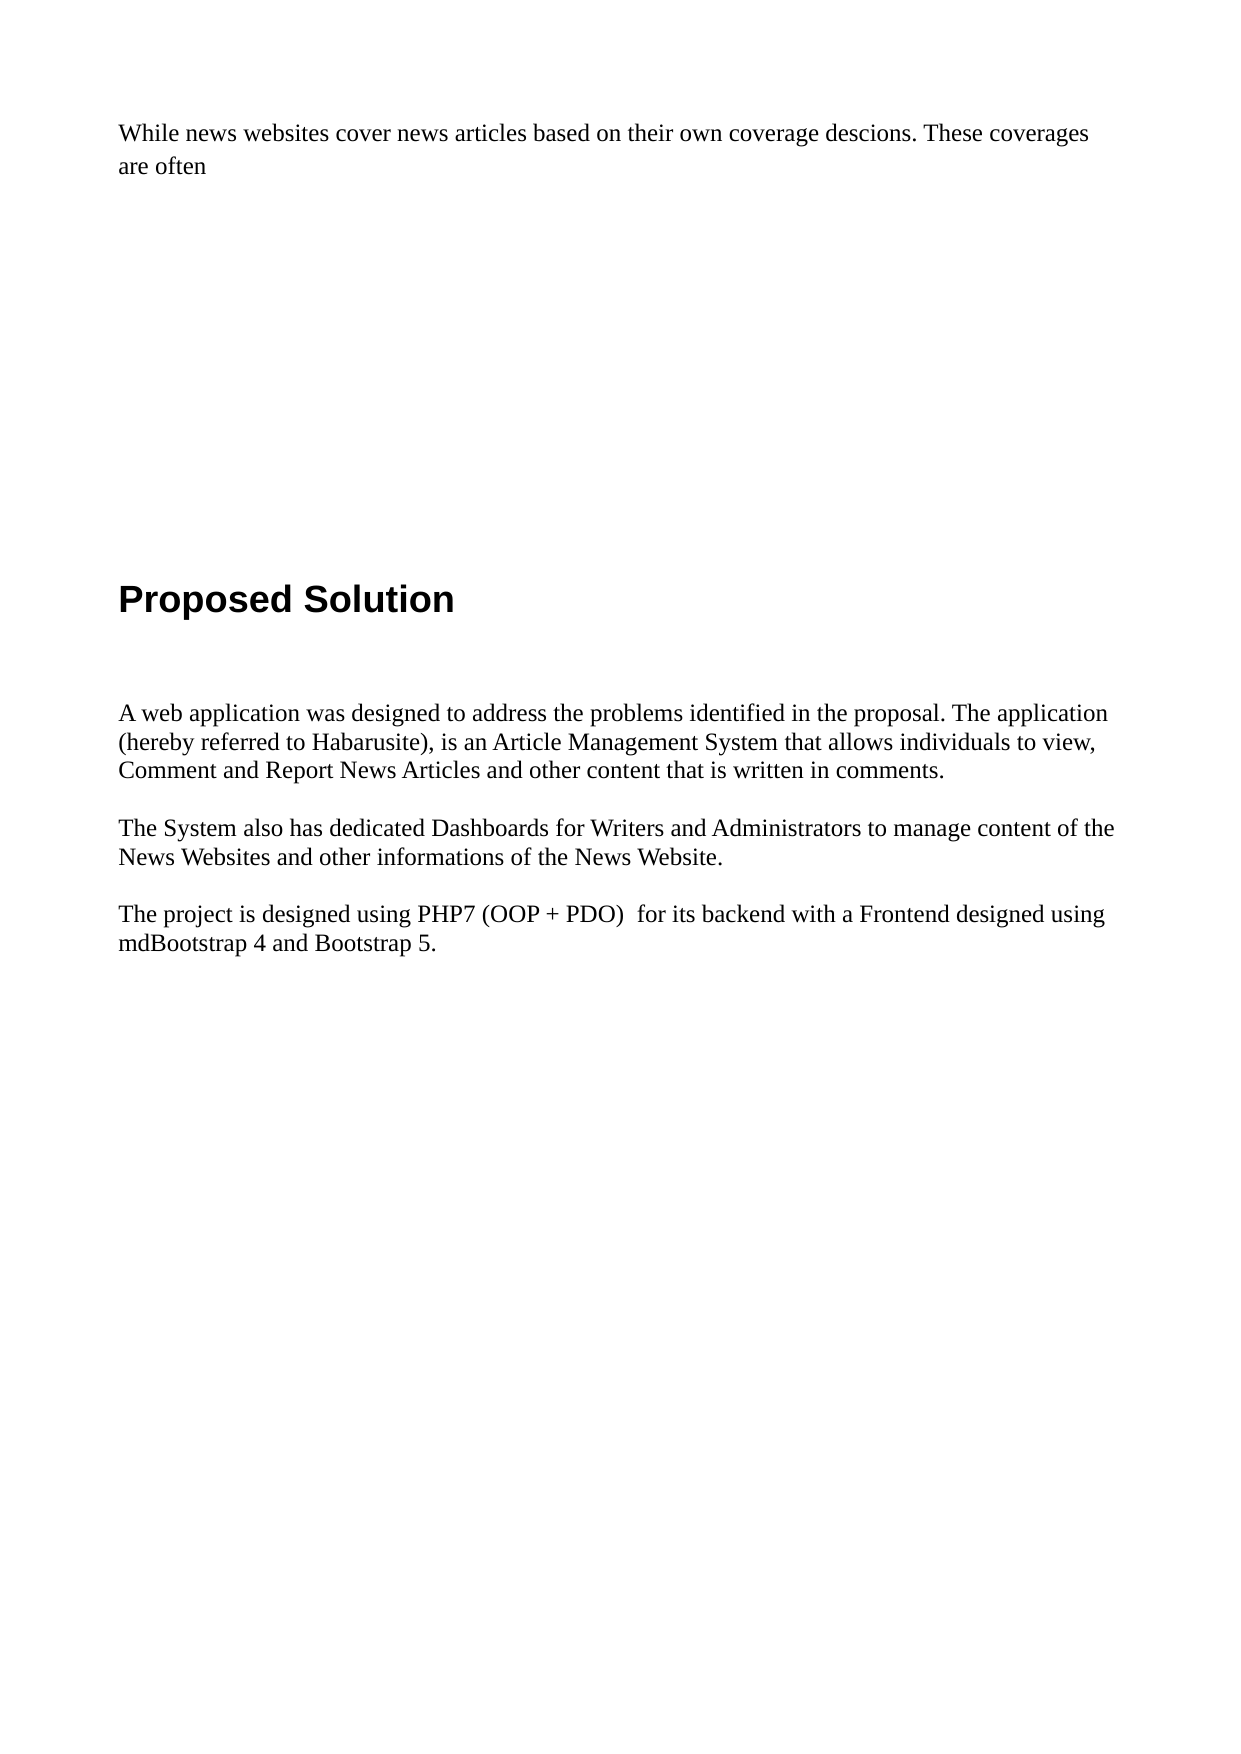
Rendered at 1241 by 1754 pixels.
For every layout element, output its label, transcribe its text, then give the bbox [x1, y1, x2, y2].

text The project is designed using PHP7 (OOP + PDO) for its backend with a Frontend designed using mdBootstrap 4 and Bootstrap 5. [118, 899, 1122, 957]
text A web application was designed to address the problems identified in the proposal. The application (hereby referred to Habarusite), is an Article Management System that allows individuals to view, Comment and Report News Articles and other content that is written in comments. [118, 698, 1122, 784]
text While news websites cover news articles based on their own coverage descions. These coverages are often [118, 118, 1122, 180]
text The System also has dedicated Dashboards for Writers and Administrators to manage content of the News Websites and other informations of the News Website. [118, 784, 1122, 870]
subtitle Proposed Solution [118, 577, 1122, 621]
